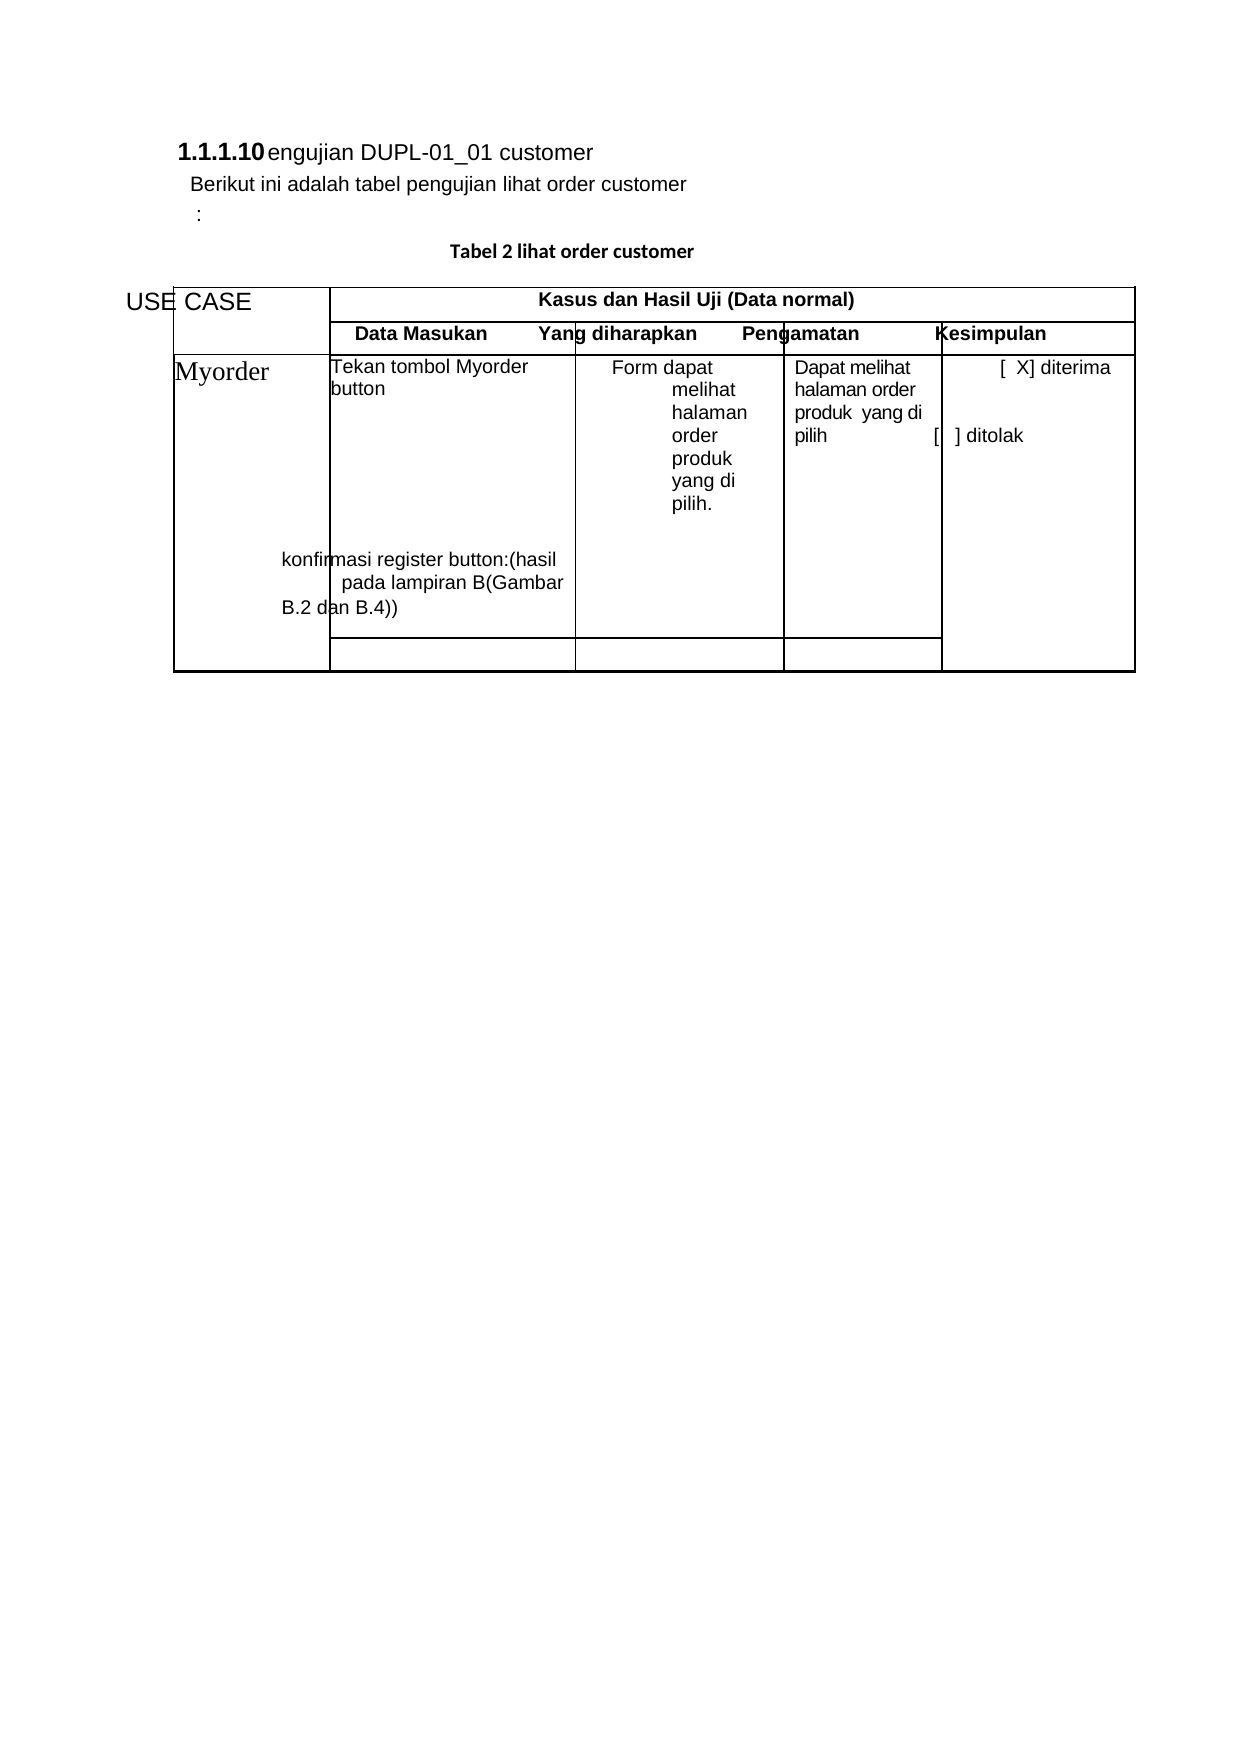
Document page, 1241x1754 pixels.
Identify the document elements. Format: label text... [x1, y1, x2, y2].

table_cell [576, 639, 783, 670]
table_cell Kesimpulan [943, 323, 1134, 353]
table_cell konfirmasi register button:(hasil pada lampiran B(Gambar B.2 dan B.4)) [331, 542, 575, 637]
table_header USE CASE [174, 288, 329, 353]
table_cell [785, 515, 941, 542]
table_cell Dapat melihat halaman order produk yang di pilih [785, 356, 941, 514]
table_cell [785, 542, 941, 637]
text Berikut ini adalah tabel pengujian lihat order customer [190, 172, 1186, 196]
table_cell [785, 639, 941, 670]
table_cell [576, 515, 783, 542]
subtitle Tabel 2 lihat order customer [450, 238, 1186, 264]
table_cell [331, 515, 575, 542]
table_cell Tekan tombol Myorder button [331, 356, 575, 514]
table_cell [576, 542, 783, 637]
table_cell [ X] diterima [ ] ditolak [982, 356, 1134, 670]
table_cell Yang diharapkan [576, 323, 783, 353]
table_cell Form dapat melihat halaman order produk yang di pilih. [576, 356, 783, 514]
table_header Kasus dan Hasil Uji (Data normal) [331, 288, 1134, 321]
table_cell Pengamatan [785, 323, 941, 353]
text : [190, 202, 1186, 226]
table_cell [331, 639, 575, 670]
table_cell Data Masukan [331, 323, 575, 353]
table_cell Myorder [175, 355, 329, 670]
table_cell [943, 356, 982, 670]
list engujian DUPL-01_01 customer [177, 137, 1186, 166]
